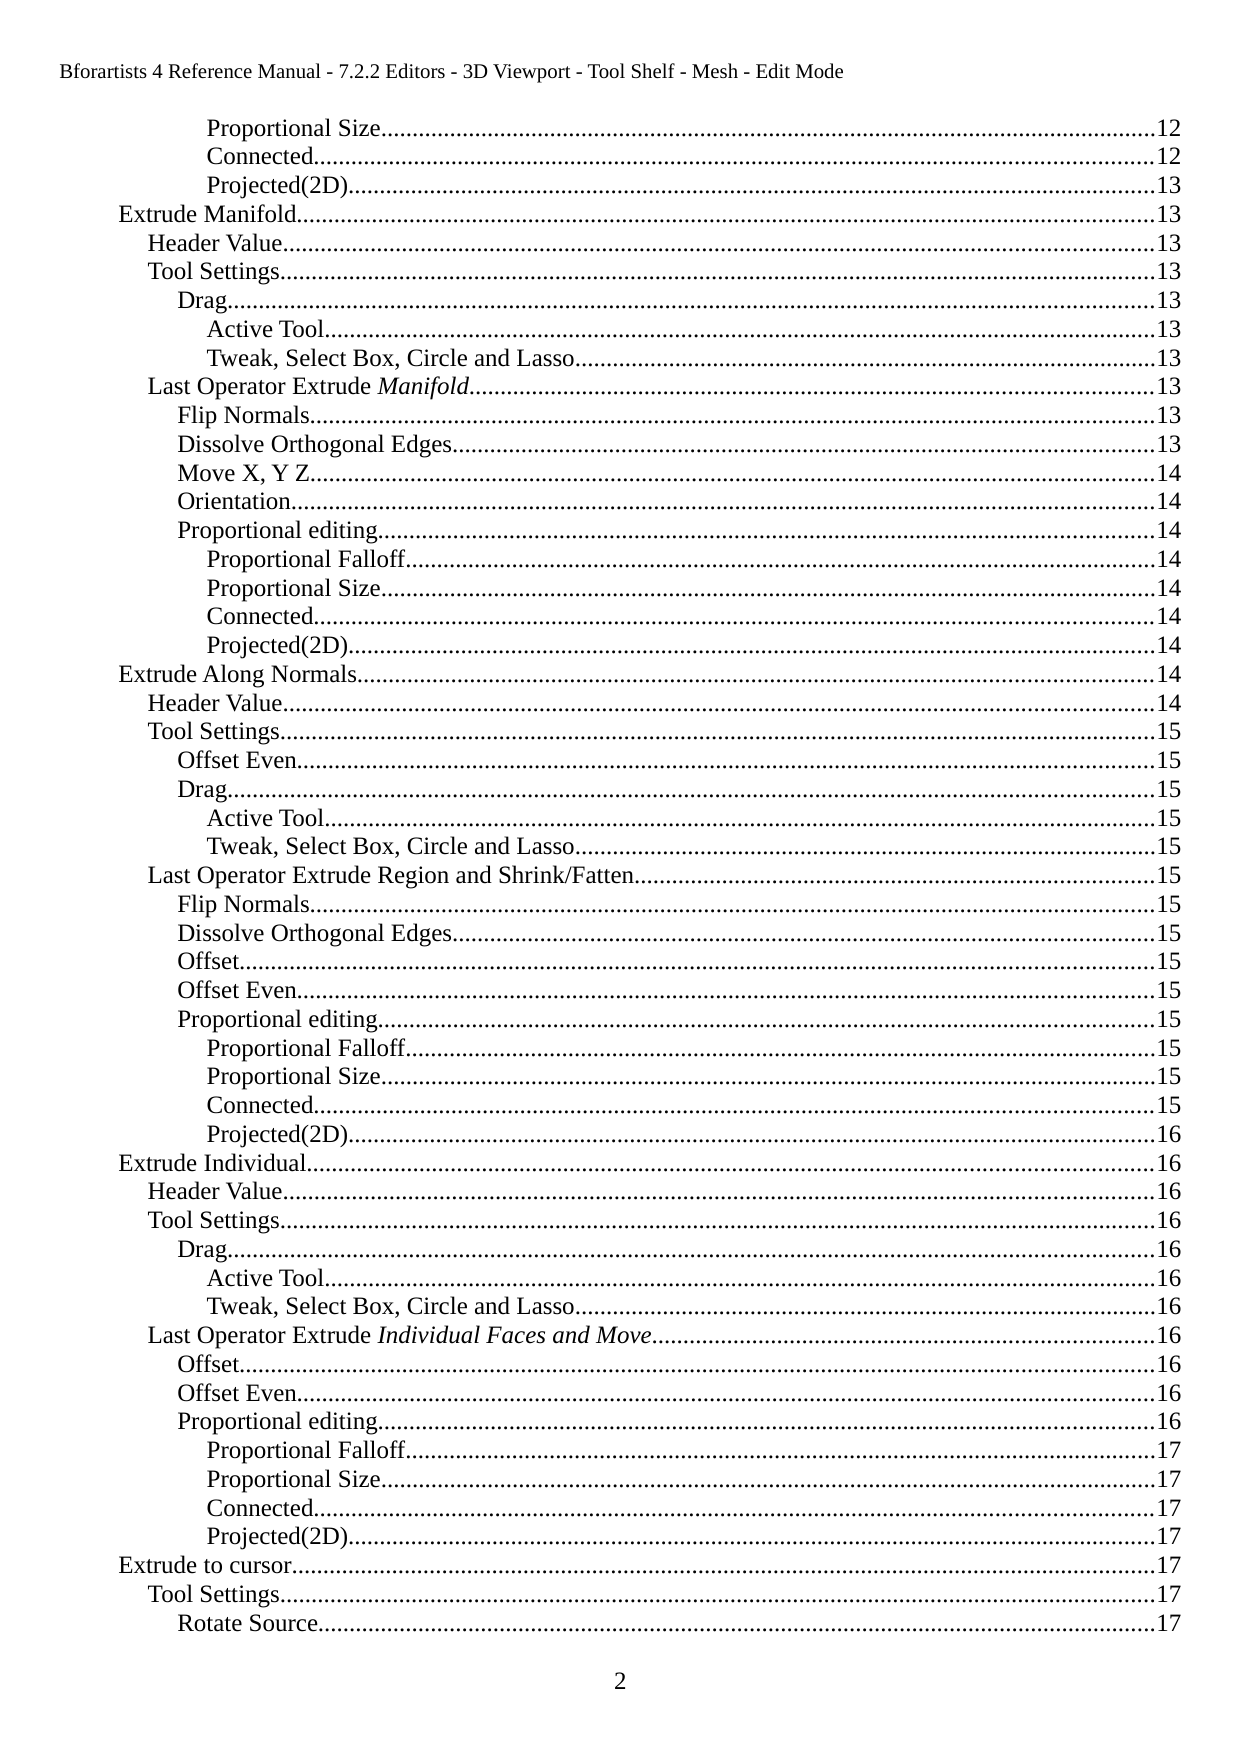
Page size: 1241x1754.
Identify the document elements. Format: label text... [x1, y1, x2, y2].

text Last Operator Extrude Manifold 13 [147, 371, 1181, 400]
text Offset Even 15 [177, 745, 1181, 774]
text Dissolve Orthogonal Edges 15 [177, 918, 1181, 946]
text Rotate Source 17 [177, 1608, 1181, 1636]
text Extrude Individual 16 [118, 1148, 1181, 1176]
text Connected 12 [206, 141, 1181, 170]
text Header Value 13 [147, 228, 1181, 256]
text Projected(2D) 17 [206, 1521, 1181, 1550]
text Drag 15 [177, 774, 1181, 803]
text Projected(2D) 13 [206, 170, 1181, 199]
text Connected 15 [206, 1090, 1181, 1119]
text Flip Normals 13 [177, 400, 1181, 429]
text Proportional Size 15 [206, 1061, 1181, 1090]
text Last Operator Extrude Region and Shrink/Fatten 15 [147, 860, 1181, 889]
text Tool Settings 17 [147, 1579, 1181, 1608]
text Last Operator Extrude Individual Faces and Move 16 [147, 1320, 1181, 1349]
text Orientation 14 [177, 486, 1181, 515]
text Proportional Falloff 14 [206, 544, 1181, 573]
text Tweak, Select Box, Circle and Lasso 16 [206, 1291, 1181, 1320]
text Active Tool 13 [206, 314, 1181, 343]
text Tweak, Select Box, Circle and Lasso 15 [206, 831, 1181, 860]
text Active Tool 16 [206, 1263, 1181, 1291]
text Drag 13 [177, 285, 1181, 314]
text Active Tool 15 [206, 803, 1181, 831]
text Drag 16 [177, 1234, 1181, 1263]
text Flip Normals 15 [177, 889, 1181, 918]
text Proportional editing 16 [177, 1406, 1181, 1435]
text Proportional Size 12 [206, 113, 1181, 141]
text Move X, Y Z 14 [177, 458, 1181, 486]
text Proportional editing 14 [177, 515, 1181, 544]
text Dissolve Orthogonal Edges 13 [177, 429, 1181, 458]
text Extrude to cursor 17 [118, 1550, 1181, 1579]
text Offset 15 [177, 946, 1181, 975]
text Offset Even 16 [177, 1378, 1181, 1406]
text Proportional Size 14 [206, 573, 1181, 601]
text Tool Settings 15 [147, 716, 1181, 745]
text Proportional Falloff 15 [206, 1033, 1181, 1061]
text Projected(2D) 14 [206, 630, 1181, 659]
text Connected 14 [206, 601, 1181, 630]
text Offset Even 15 [177, 975, 1181, 1004]
text Header Value 16 [147, 1176, 1181, 1205]
text Tweak, Select Box, Circle and Lasso 13 [206, 343, 1181, 371]
text Proportional editing 15 [177, 1004, 1181, 1033]
text Tool Settings 16 [147, 1205, 1181, 1234]
text Projected(2D) 16 [206, 1119, 1181, 1148]
text Connected 17 [206, 1493, 1181, 1521]
text Extrude Manifold 13 [118, 199, 1181, 228]
text Proportional Size 17 [206, 1464, 1181, 1493]
text Tool Settings 13 [147, 256, 1181, 285]
text Extrude Along Normals 14 [118, 659, 1181, 688]
text Offset 16 [177, 1349, 1181, 1378]
text Header Value 14 [147, 688, 1181, 716]
text Proportional Falloff 17 [206, 1435, 1181, 1464]
